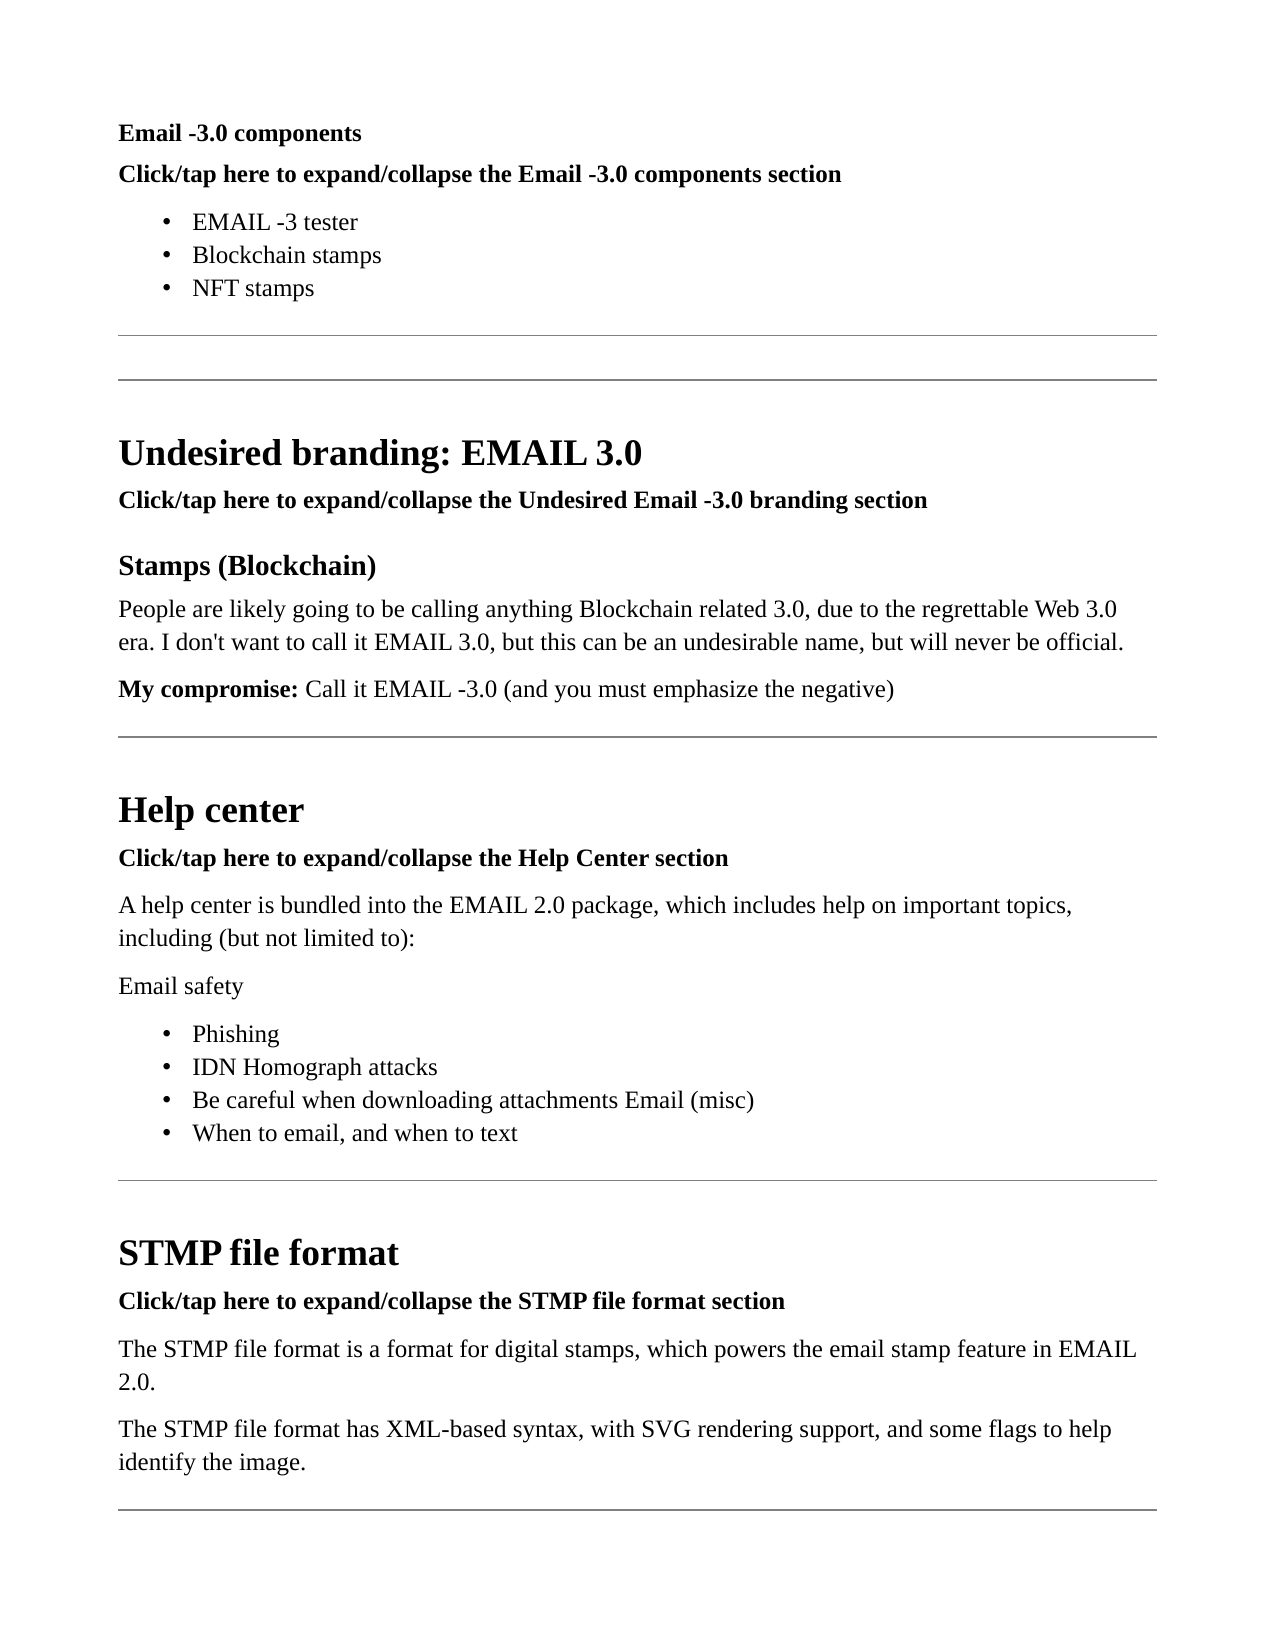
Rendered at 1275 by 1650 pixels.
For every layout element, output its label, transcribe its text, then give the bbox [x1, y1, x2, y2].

text Click/tap here to expand/collapse the Undesired Email -3.0 branding section [118, 486, 1157, 514]
list Phishing [162, 1019, 1157, 1047]
subtitle STMP file format [118, 1230, 1157, 1273]
list Be careful when downloading attachments Email (misc) [162, 1085, 1157, 1113]
subtitle Stamps (Blockchain) [118, 548, 1157, 581]
text A help center is bundled into the EMAIL 2.0 package, which includes help on important topics, including (but not limited to): [118, 890, 1157, 952]
text Click/tap here to expand/collapse the Help Center section [118, 843, 1157, 872]
text My compromise: Call it EMAIL -3.0 (and you must emphasize the negative) [118, 674, 1157, 703]
text Click/tap here to expand/collapse the Email -3.0 components section [118, 159, 1157, 188]
list NFT stamps [162, 273, 1157, 302]
list Blockchain stamps [162, 240, 1157, 269]
list IDN Homograph attacks [162, 1052, 1157, 1080]
subtitle Help center [118, 787, 1157, 830]
text Email safety [118, 971, 1157, 1000]
text People are likely going to be calling anything Blockchain related 3.0, due to the regrettable Web 3.0 era. I don't want to call it EMAIL 3.0, but this can be an undesirable name, but will never be official. [118, 594, 1157, 656]
text The STMP file format is a format for digital stamps, which powers the email stamp feature in EMAIL 2.0. [118, 1334, 1157, 1395]
subtitle Undesired branding: EMAIL 3.0 [118, 430, 1157, 473]
list When to email, and when to text [162, 1118, 1157, 1146]
text Click/tap here to expand/collapse the STMP file format section [118, 1286, 1157, 1315]
subtitle Email -3.0 components [118, 118, 1157, 147]
text The STMP file format has XML-based syntax, with SVG rendering support, and some flags to help identify the image. [118, 1414, 1157, 1476]
list EMAIL -3 tester [162, 207, 1157, 236]
